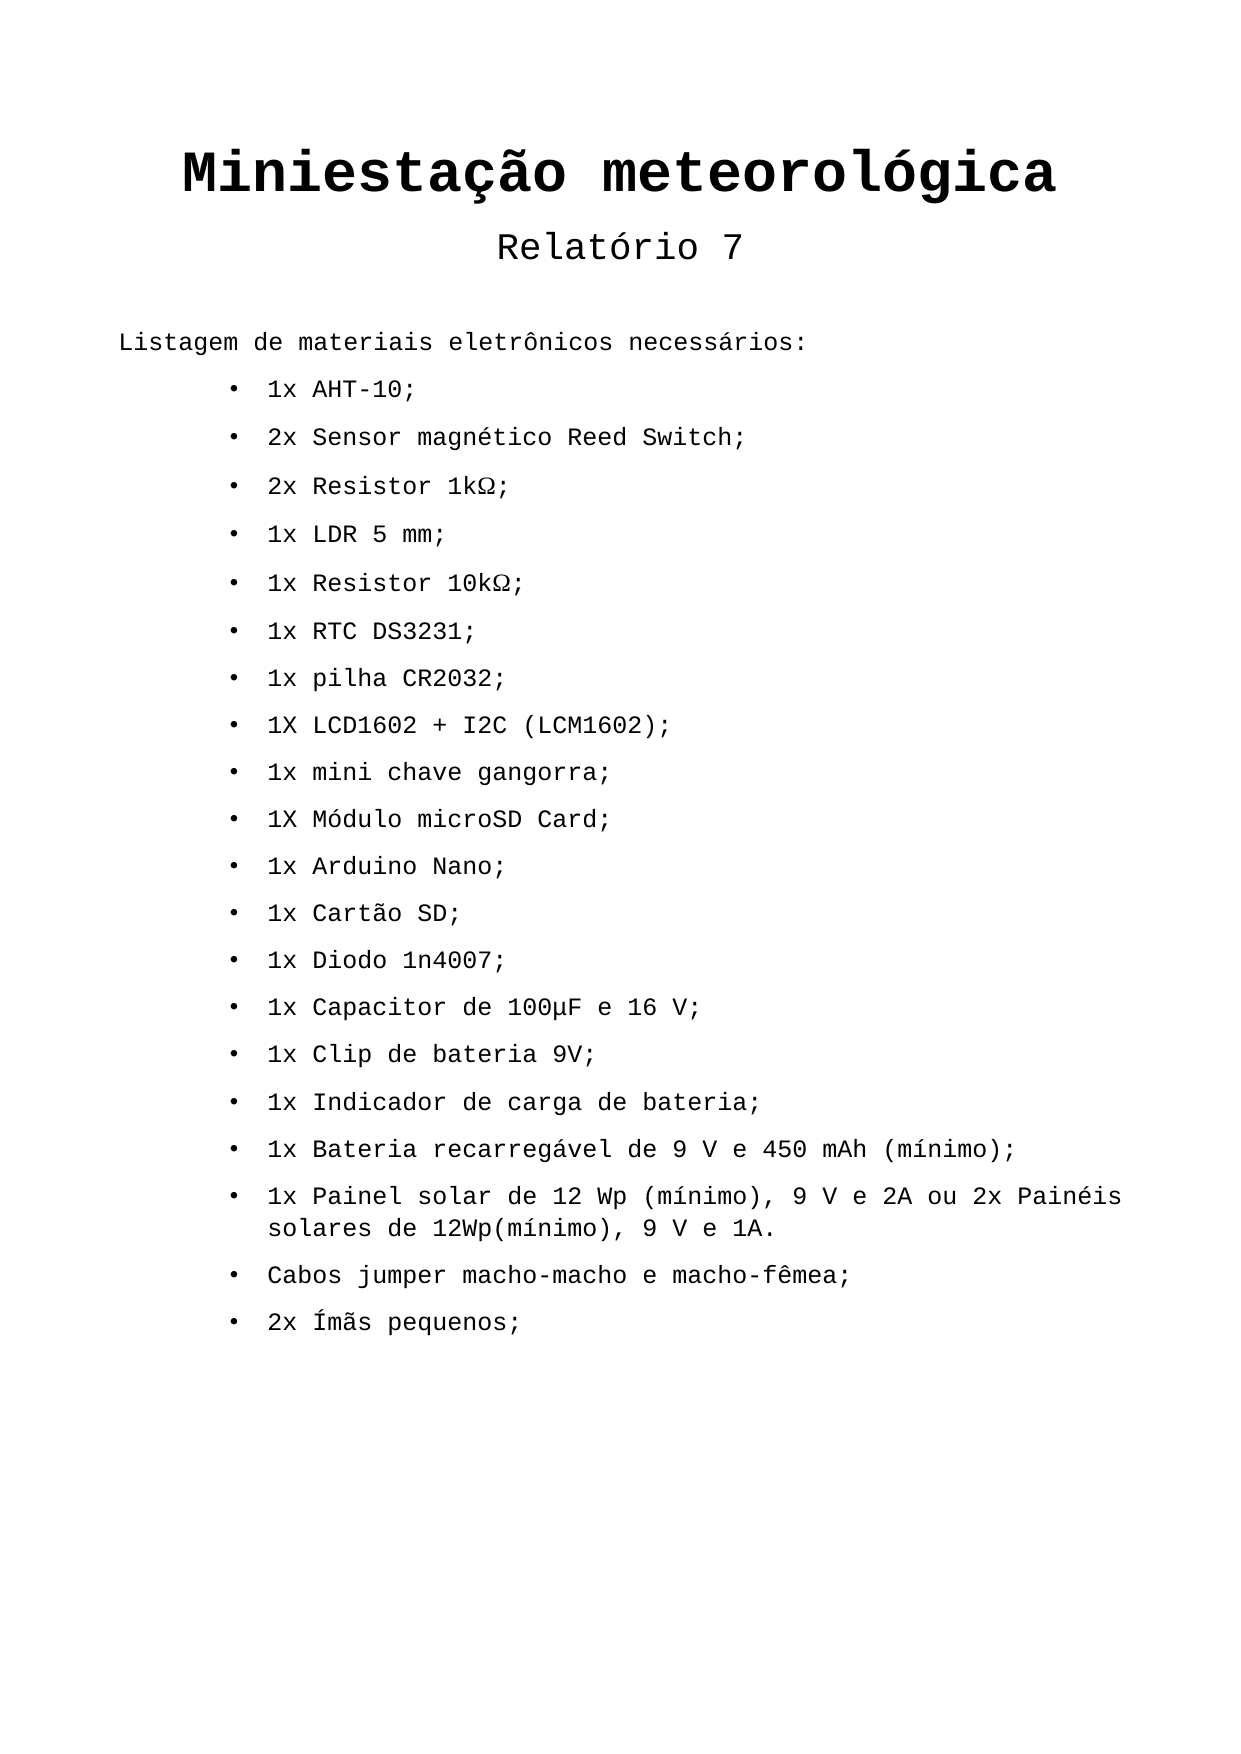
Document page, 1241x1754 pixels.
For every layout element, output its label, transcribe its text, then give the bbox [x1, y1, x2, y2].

list 2x Ímãs pequenos; [229, 1310, 1122, 1338]
list 1x RTC DS3231; [229, 618, 1122, 647]
subtitle Relatório 7 [118, 228, 1122, 270]
list 1x AHT-10; [229, 377, 1122, 405]
list 1x Bateria recarregável de 9 V e 450 mAh (mínimo); [229, 1136, 1122, 1164]
list 1x Capacitor de 100μF e 16 V; [229, 995, 1122, 1023]
text Listagem de materiais eletrônicos necessários: [118, 330, 1122, 358]
list 1x Cartão SD; [229, 901, 1122, 929]
list 1x Diodo 1n4007; [229, 948, 1122, 976]
list 1x Indicador de carga de bateria; [229, 1089, 1122, 1117]
list 1X LCD1602 + I2C (LCM1602); [229, 712, 1122, 741]
list 1X Módulo microSD Card; [229, 807, 1122, 835]
title Miniestação meteorológica [118, 143, 1122, 209]
list 1x Resistor 10kΩ; [229, 568, 1122, 599]
list 1x Clip de bateria 9V; [229, 1042, 1122, 1070]
list 1x mini chave gangorra; [229, 759, 1122, 788]
list 1x LDR 5 mm; [229, 521, 1122, 549]
list 1x Painel solar de 12 Wp (mínimo), 9 V e 2A ou 2x Painéis solares de 12Wp(mínimo), 9 V e 1A. [229, 1183, 1122, 1244]
list 2x Sensor magnético Reed Switch; [229, 424, 1122, 452]
list 1x pilha CR2032; [229, 665, 1122, 694]
list Cabos jumper macho-macho e macho-fêmea; [229, 1263, 1122, 1291]
list 1x Arduino Nano; [229, 854, 1122, 882]
list 2x Resistor 1kΩ; [229, 471, 1122, 502]
